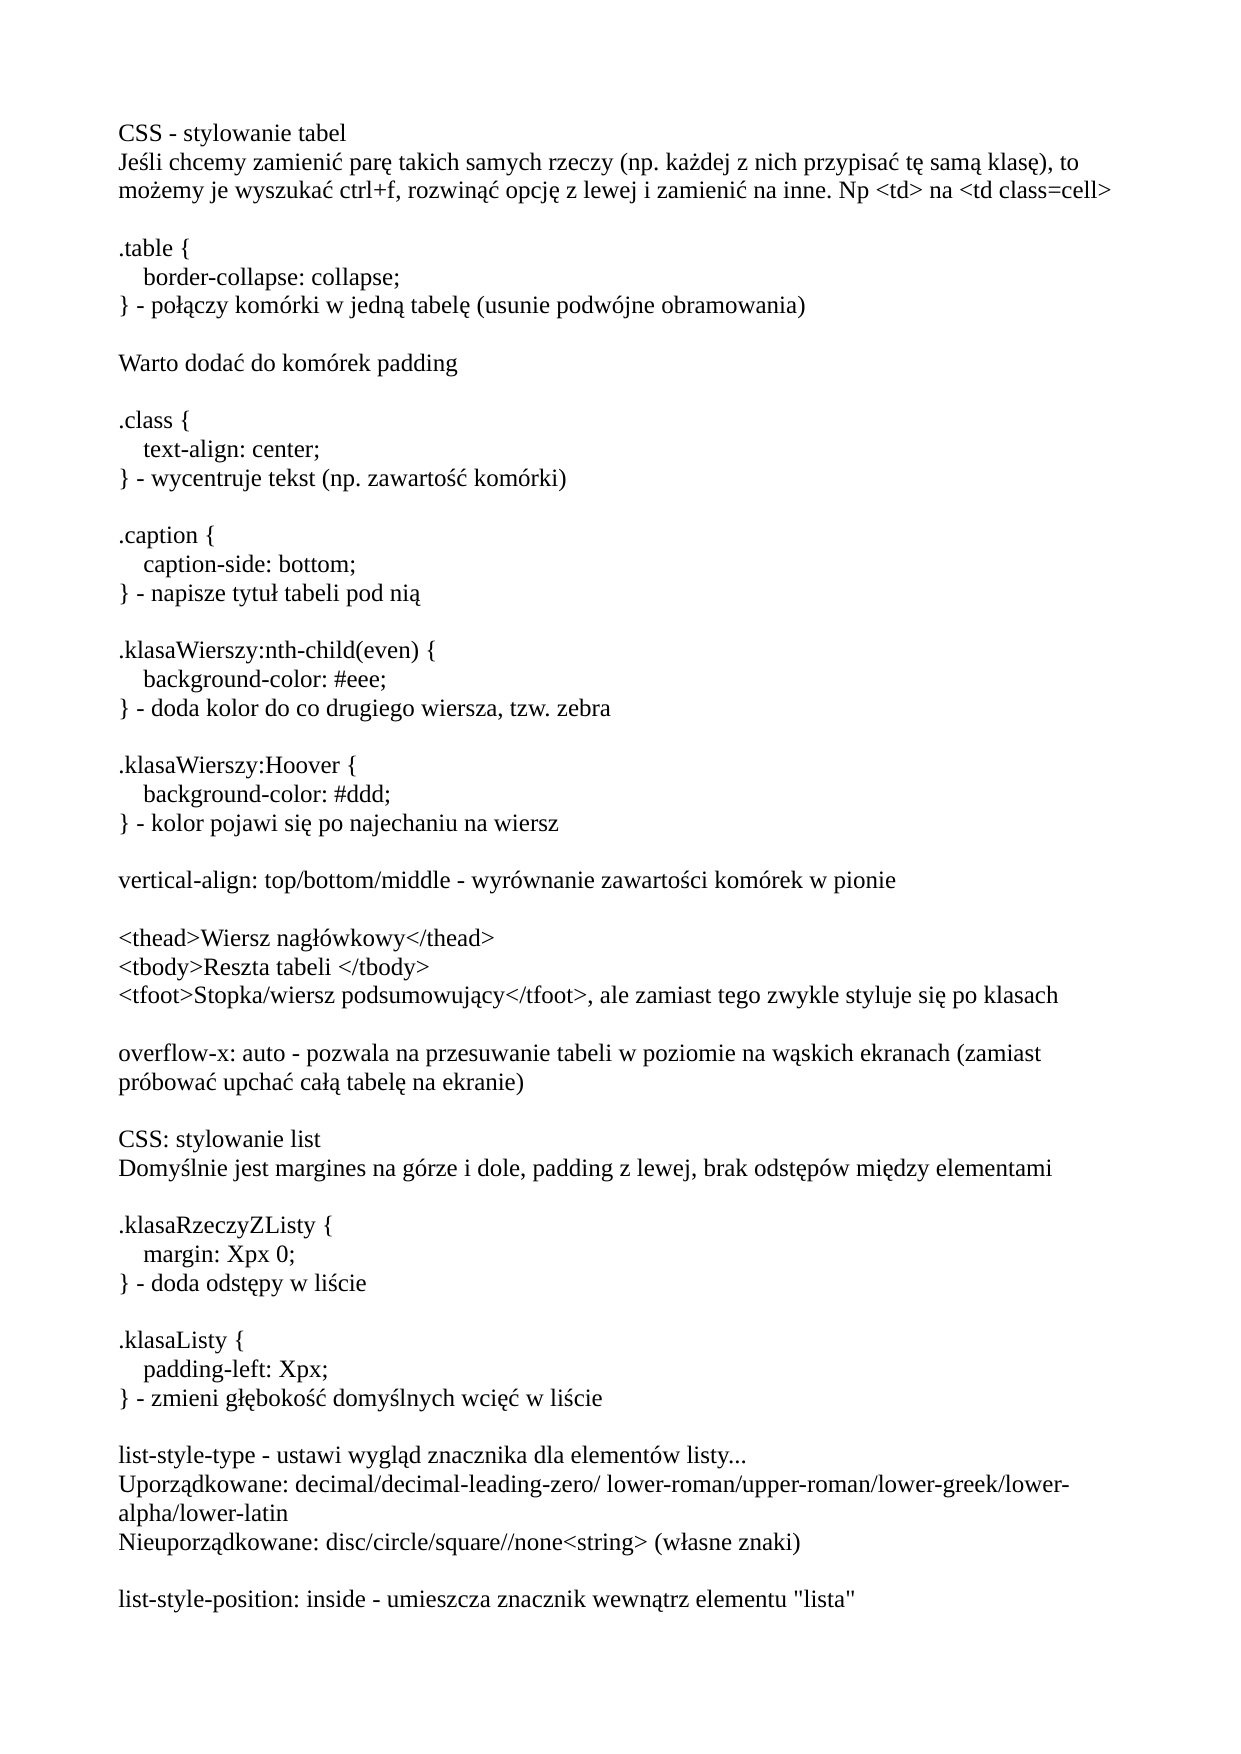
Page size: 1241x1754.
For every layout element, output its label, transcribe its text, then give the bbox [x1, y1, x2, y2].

text } - kolor pojawi się po najechaniu na wiersz [118, 808, 1122, 837]
text .class { [118, 406, 1122, 434]
text list-style-type - ustawi wygląd znacznika dla elementów listy... [118, 1441, 1122, 1469]
text Jeśli chcemy zamienić parę takich samych rzeczy (np. każdej z nich przypisać tę samą klasę), to możemy je wyszukać ctrl+f, rozwinąć opcję z lewej i zamienić na inne. Np <td> na <td class=cell> [118, 147, 1122, 204]
text .klasaRzeczyZListy { [118, 1211, 1122, 1239]
text } - zmieni głębokość domyślnych wcięć w liście [118, 1383, 1122, 1412]
text text-align: center; [118, 434, 1122, 463]
text } - doda odstępy w liście [118, 1268, 1122, 1297]
text } - wycentruje tekst (np. zawartość komórki) [118, 463, 1122, 492]
text .klasaListy { [118, 1326, 1122, 1354]
text padding-left: Xpx; [118, 1354, 1122, 1383]
text .caption { [118, 521, 1122, 549]
text list-style-position: inside - umieszcza znacznik wewnątrz elementu "lista" [118, 1584, 1122, 1613]
text Uporządkowane: decimal/decimal-leading-zero/ lower-roman/upper-roman/lower-greek/lower-alpha/lower-latin [118, 1469, 1122, 1527]
text } - połączy komórki w jedną tabelę (usunie podwójne obramowania) [118, 291, 1122, 319]
text } - doda kolor do co drugiego wiersza, tzw. zebra [118, 693, 1122, 722]
text Nieuporządkowane: disc/circle/square//none<string> (własne znaki) [118, 1527, 1122, 1556]
text CSS: stylowanie list [118, 1124, 1122, 1153]
text Domyślnie jest margines na górze i dole, padding z lewej, brak odstępów między elementami [118, 1153, 1122, 1182]
text .table { [118, 233, 1122, 262]
text caption-side: bottom; [118, 549, 1122, 578]
text <tfoot>Stopka/wiersz podsumowujący</tfoot>, ale zamiast tego zwykle styluje się po klasach [118, 981, 1122, 1009]
text .klasaWierszy:Hoover { [118, 751, 1122, 779]
text CSS - stylowanie tabel [118, 118, 1122, 147]
text border-collapse: collapse; [118, 262, 1122, 291]
text background-color: #ddd; [118, 779, 1122, 808]
text <tbody>Reszta tabeli </tbody> [118, 952, 1122, 981]
text background-color: #eee; [118, 664, 1122, 693]
text vertical-align: top/bottom/middle - wyrównanie zawartości komórek w pionie [118, 866, 1122, 894]
text overflow-x: auto - pozwala na przesuwanie tabeli w poziomie na wąskich ekranach (zamiast próbować upchać całą tabelę na ekranie) [118, 1038, 1122, 1096]
text margin: Xpx 0; [118, 1239, 1122, 1268]
text <thead>Wiersz nagłówkowy</thead> [118, 923, 1122, 952]
text Warto dodać do komórek padding [118, 348, 1122, 377]
text } - napisze tytuł tabeli pod nią [118, 578, 1122, 607]
text .klasaWierszy:nth-child(even) { [118, 636, 1122, 664]
